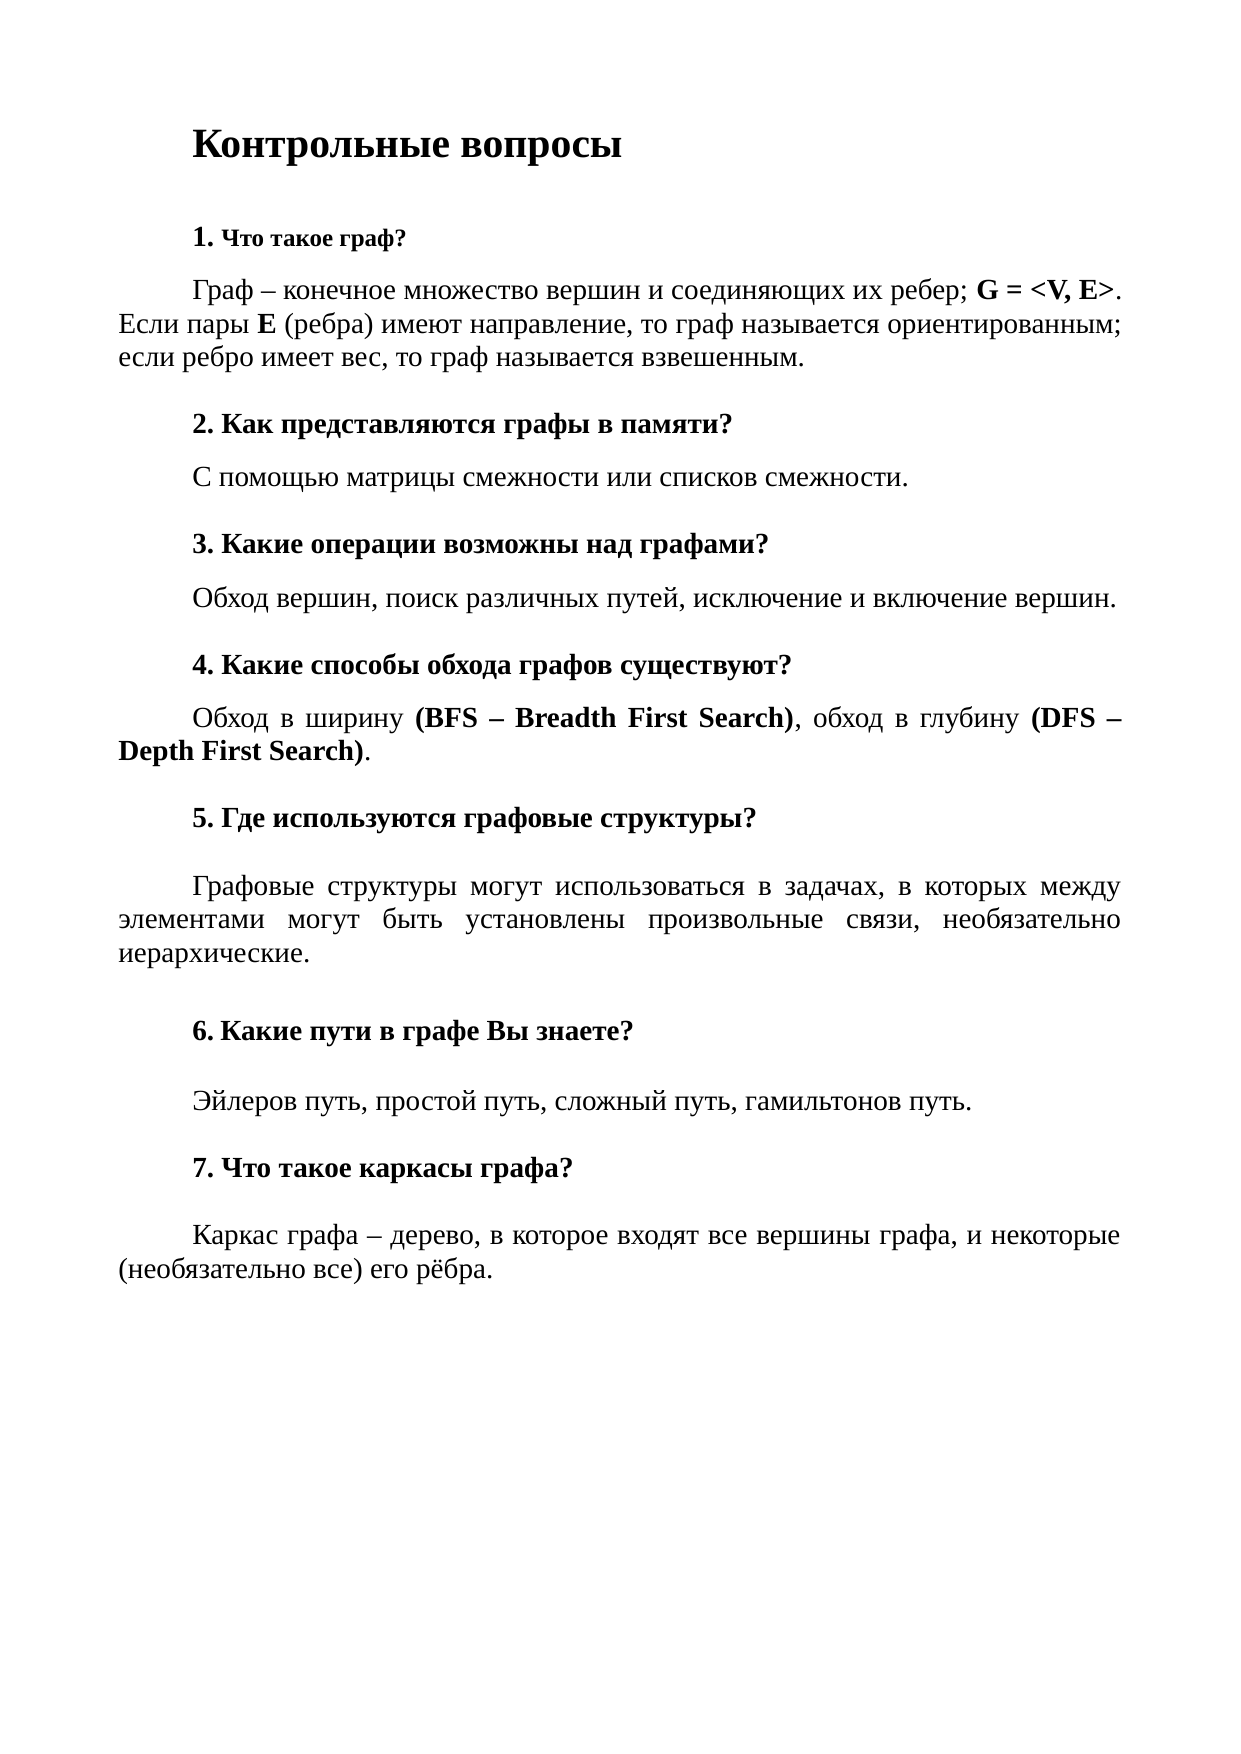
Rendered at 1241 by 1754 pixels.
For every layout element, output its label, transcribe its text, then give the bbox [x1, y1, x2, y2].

text 1. Что такое граф? [118, 219, 1122, 253]
text 3. Какие операции возможны над графами? [118, 527, 1122, 560]
text Обход вершин, поиск различных путей, исключение и включение вершин. [118, 580, 1122, 613]
text Графовые структуры могут использоваться в задачах, в которых между элементами могут быть установлены произвольные связи, необязательно иерархические. [118, 834, 1122, 968]
text Контрольные вопросы [118, 118, 1122, 166]
text Граф – конечное множество вершин и соединяющих их ребер; G = <V, E>. Если пары Е (ребра) имеют направление, то граф называется ориентированным; если ребро имеет вес, то граф называется взвешенным. [118, 272, 1122, 373]
text С помощью матрицы смежности или списков смежности. [118, 459, 1122, 493]
text Обход в ширину (BFS – Breadth First Search), обход в глубину (DFS – Depth First Search). [118, 700, 1122, 767]
text 2. Как представляются графы в памяти? [118, 406, 1122, 440]
text Эйлеров путь, простой путь, сложный путь, гамильтонов путь. [118, 1083, 1122, 1117]
text 4. Какие способы обхода графов существуют? [118, 647, 1122, 680]
text 7. Что такое каркасы графа? [118, 1150, 1122, 1184]
text 6. Какие пути в графе Вы знаете? [118, 1002, 1122, 1050]
text Каркас графа – дерево, в которое входят все вершины графа, и некоторые (необязательно все) его рёбра. [118, 1217, 1122, 1284]
text 5. Где используются графовые структуры? [118, 801, 1122, 834]
